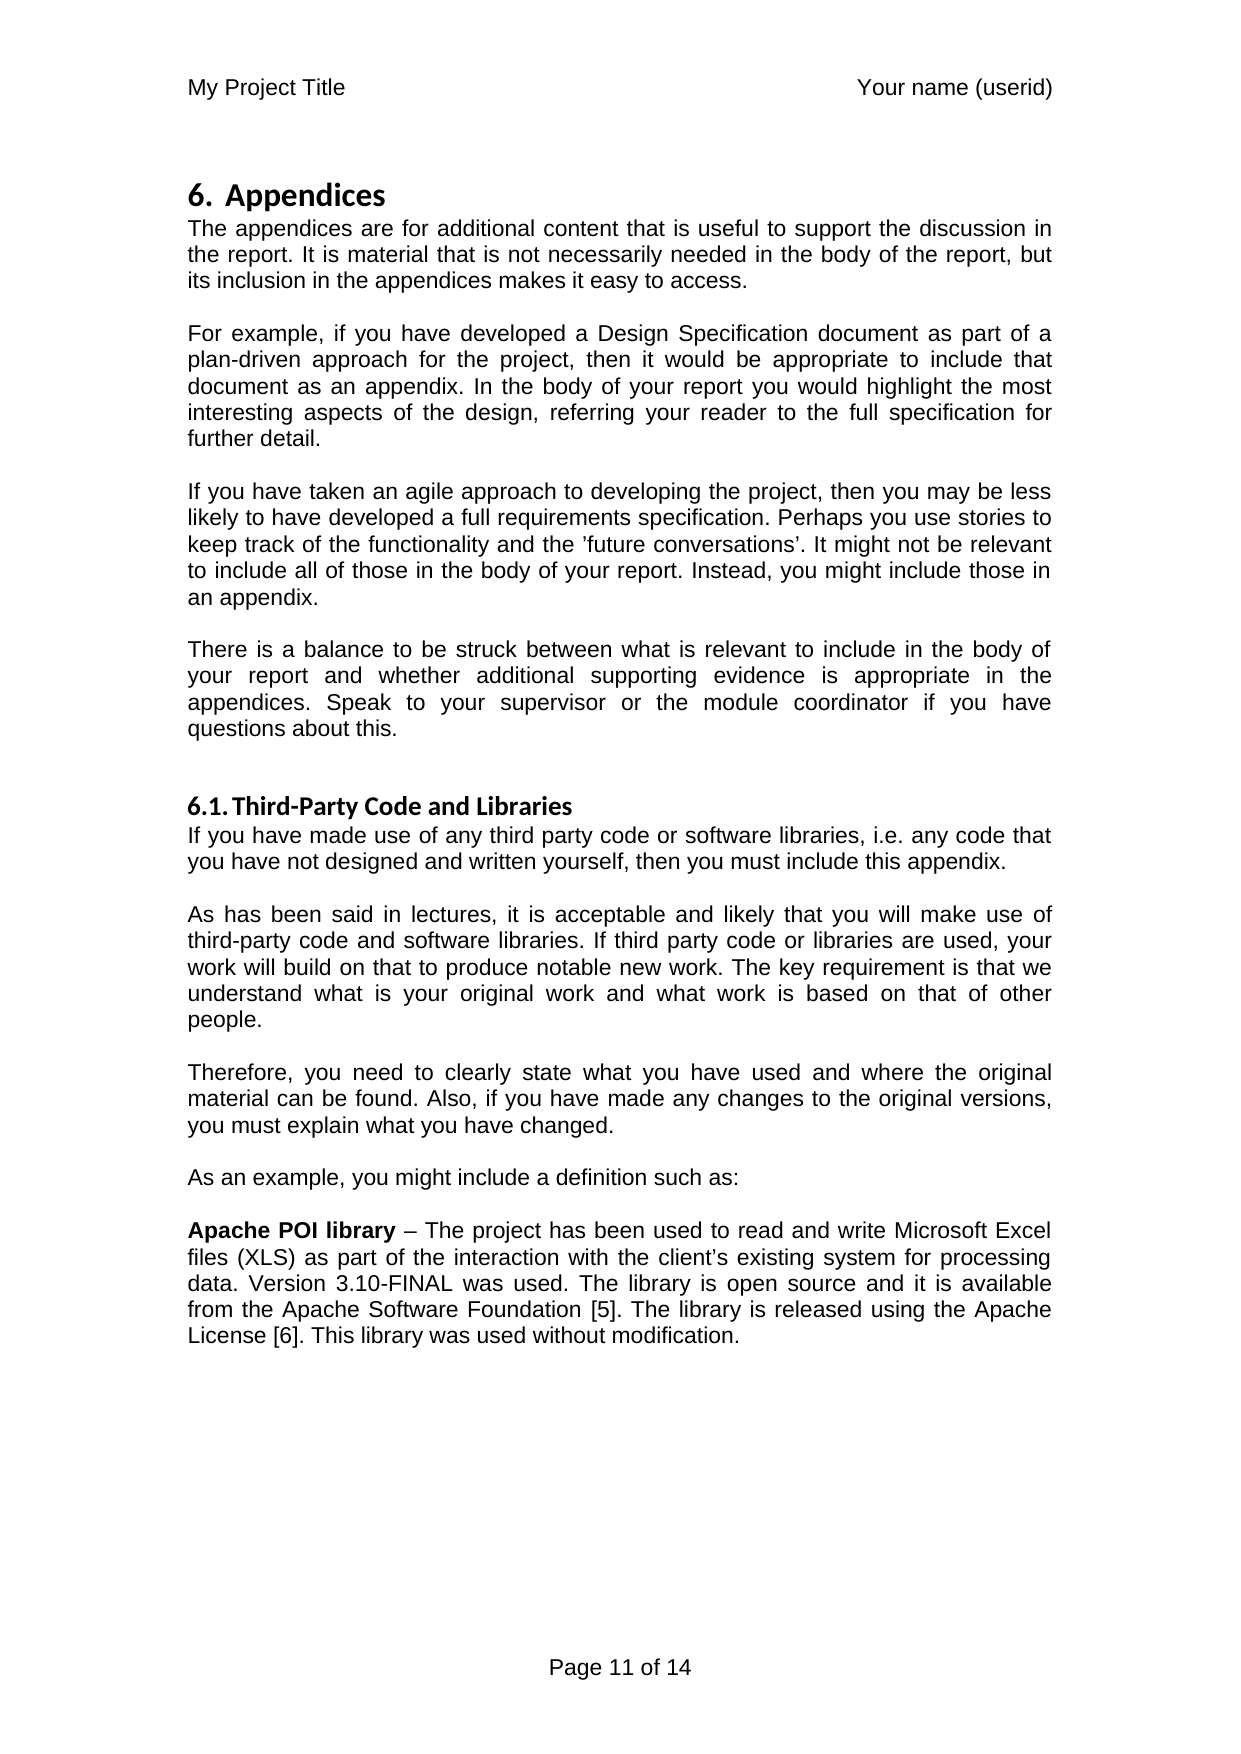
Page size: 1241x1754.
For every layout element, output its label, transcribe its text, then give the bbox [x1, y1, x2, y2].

text For example, if you have developed a Design Specification document as part of a plan-driven approach for the project, then it would be appropriate to include that document as an appendix. In the body of your report you would highlight the most interesting aspects of the design, referring your reader to the full specification for further detail. [187, 320, 1053, 452]
text Therefore, you need to clearly state what you have used and where the original material can be found. Also, if you have made any changes to the original versions, you must explain what you have changed. [187, 1059, 1053, 1138]
text Apache POI library – The project has been used to read and write Microsoft Excel files (XLS) as part of the interaction with the client’s existing system for processing data. Version 3.10-FINAL was used. The library is open source and it is available from the Apache Software Foundation [5]. The library is released using the Apache License [6]. This library was used without modification. [187, 1217, 1053, 1349]
subtitle Appendices [187, 174, 1053, 214]
subtitle Third-Party Code and Libraries [187, 789, 1053, 822]
text If you have taken an agile approach to developing the project, then you may be less likely to have developed a full requirements specification. Perhaps you use stories to keep track of the functionality and the ’future conversations’. It might not be relevant to include all of those in the body of your report. Instead, you might include those in an appendix. [187, 478, 1053, 610]
text The appendices are for additional content that is useful to support the discussion in the report. It is material that is not necessarily needed in the body of the report, but its inclusion in the appendices makes it easy to access. [187, 214, 1053, 293]
text As has been said in lectures, it is acceptable and likely that you will make use of third-party code and software libraries. If third party code or libraries are used, your work will build on that to produce notable new work. The key requirement is that we understand what is your original work and what work is based on that of other people. [187, 901, 1053, 1033]
text As an example, you might include a definition such as: [187, 1164, 1053, 1191]
text There is a balance to be struck between what is relevant to include in the body of your report and whether additional supporting evidence is appropriate in the appendices. Speak to your supervisor or the module coordinator if you have questions about this. [187, 636, 1053, 742]
text If you have made use of any third party code or software libraries, i.e. any code that you have not designed and written yourself, then you must include this appendix. [187, 822, 1053, 874]
